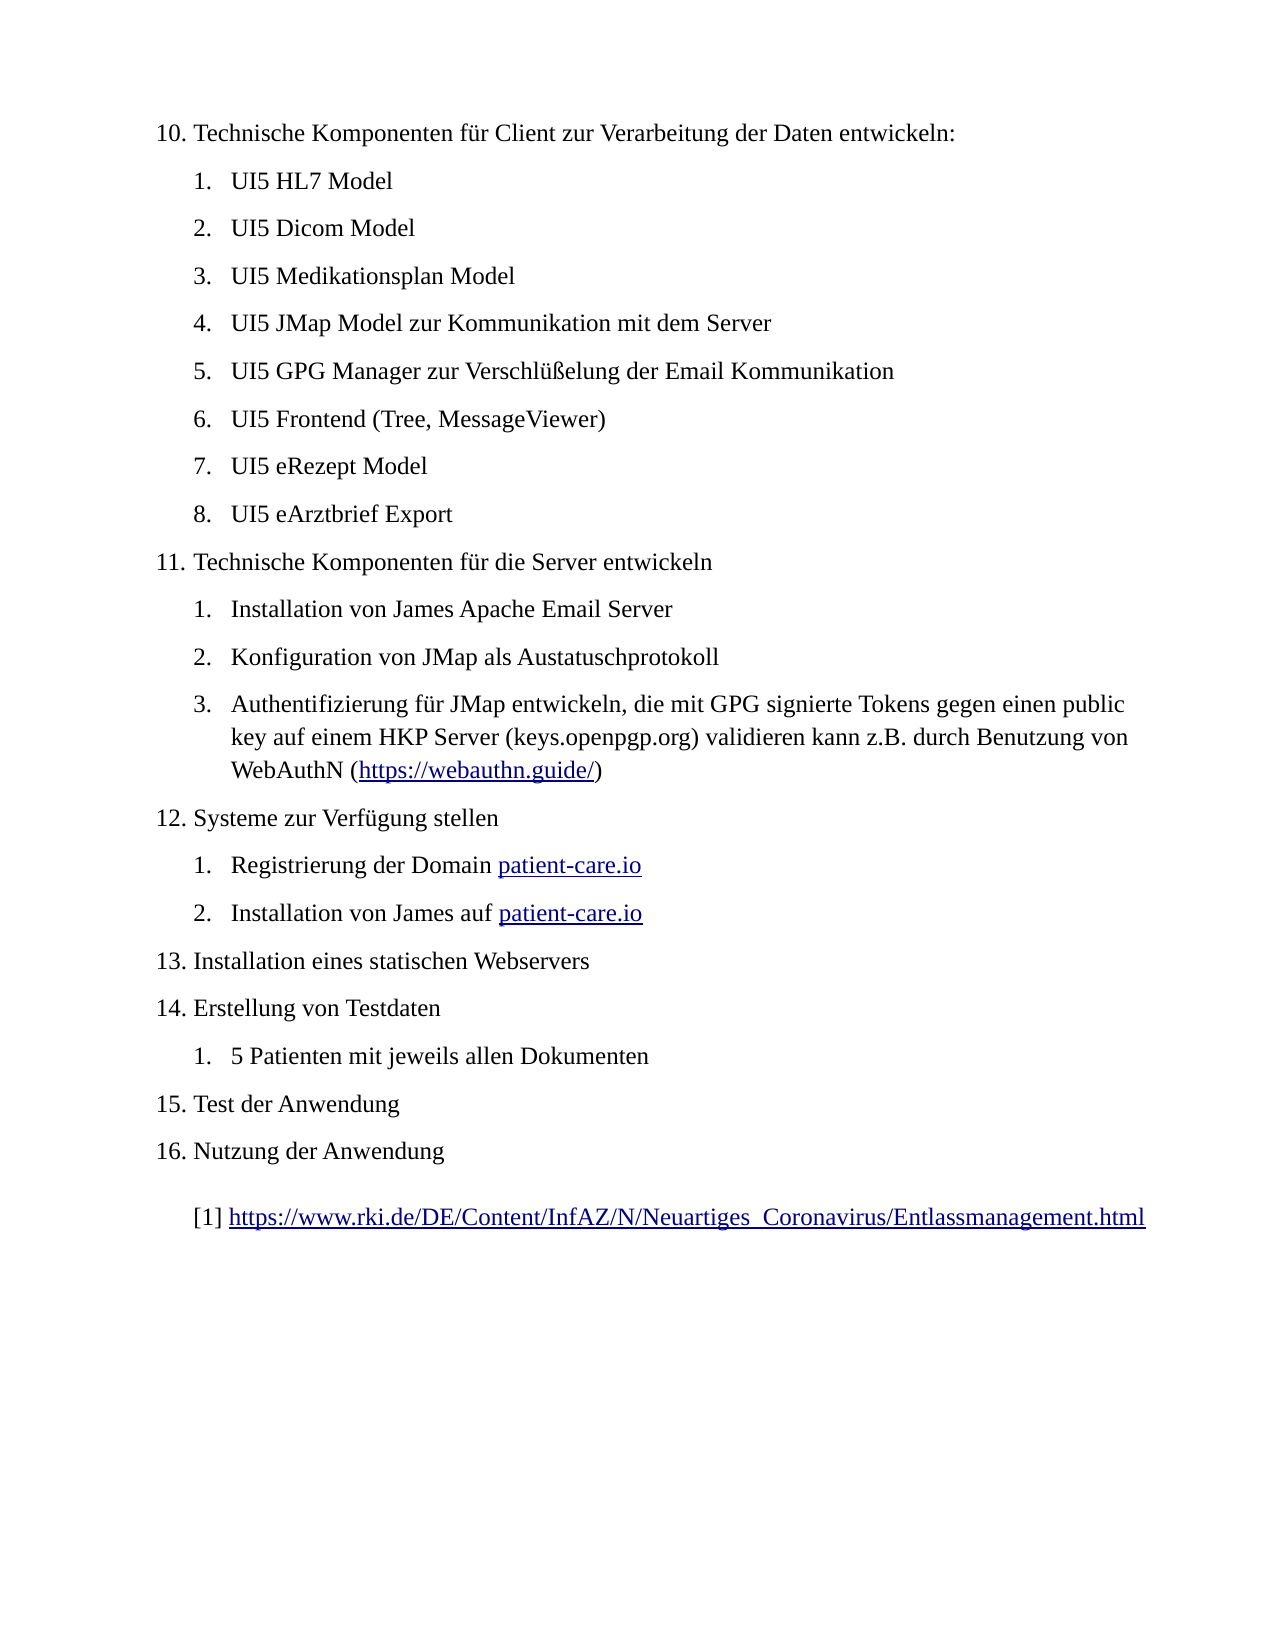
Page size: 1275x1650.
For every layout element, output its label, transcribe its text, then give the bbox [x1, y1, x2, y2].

list Registrierung der Domain patient-care.io [193, 851, 1157, 879]
list UI5 HL7 Model [193, 166, 1157, 194]
list Installation eines statischen Webservers [156, 946, 1157, 974]
list UI5 Dicom Model [193, 213, 1157, 242]
list Installation von James auf patient-care.io [193, 898, 1157, 927]
list UI5 GPG Manager zur Verschlüßelung der Email Kommunikation [193, 356, 1157, 385]
list UI5 JMap Model zur Kommunikation mit dem Server [193, 308, 1157, 337]
list 5 Patienten mit jeweils allen Dokumenten [193, 1041, 1157, 1070]
list Systeme zur Verfügung stellen [156, 803, 1157, 832]
list UI5 Frontend (Tree, MessageViewer) [193, 404, 1157, 432]
list Technische Komponenten für Client zur Verarbeitung der Daten entwickeln: [156, 118, 1157, 147]
list Authentifizierung für JMap entwickeln, die mit GPG signierte Tokens gegen einen public key auf einem HKP Server (keys.openpgp.org) validieren kann z.B. durch Benutzung von WebAuthN (https://webauthn.guide/) [193, 689, 1157, 784]
list Installation von James Apache Email Server [193, 594, 1157, 623]
list Technische Komponenten für die Server entwickeln [156, 547, 1157, 575]
list Nutzung der Anwendung [1] https://www.rki.de/DE/Content/InfAZ/N/Neuartiges_Coronavirus/Entlassmanagement.html [156, 1136, 1157, 1231]
list UI5 eArztbrief Export [193, 499, 1157, 528]
list Erstellung von Testdaten [156, 993, 1157, 1022]
list UI5 Medikationsplan Model [193, 261, 1157, 290]
list Konfiguration von JMap als Austatuschprotokoll [193, 642, 1157, 671]
list UI5 eRezept Model [193, 451, 1157, 480]
list Test der Anwendung [156, 1089, 1157, 1117]
